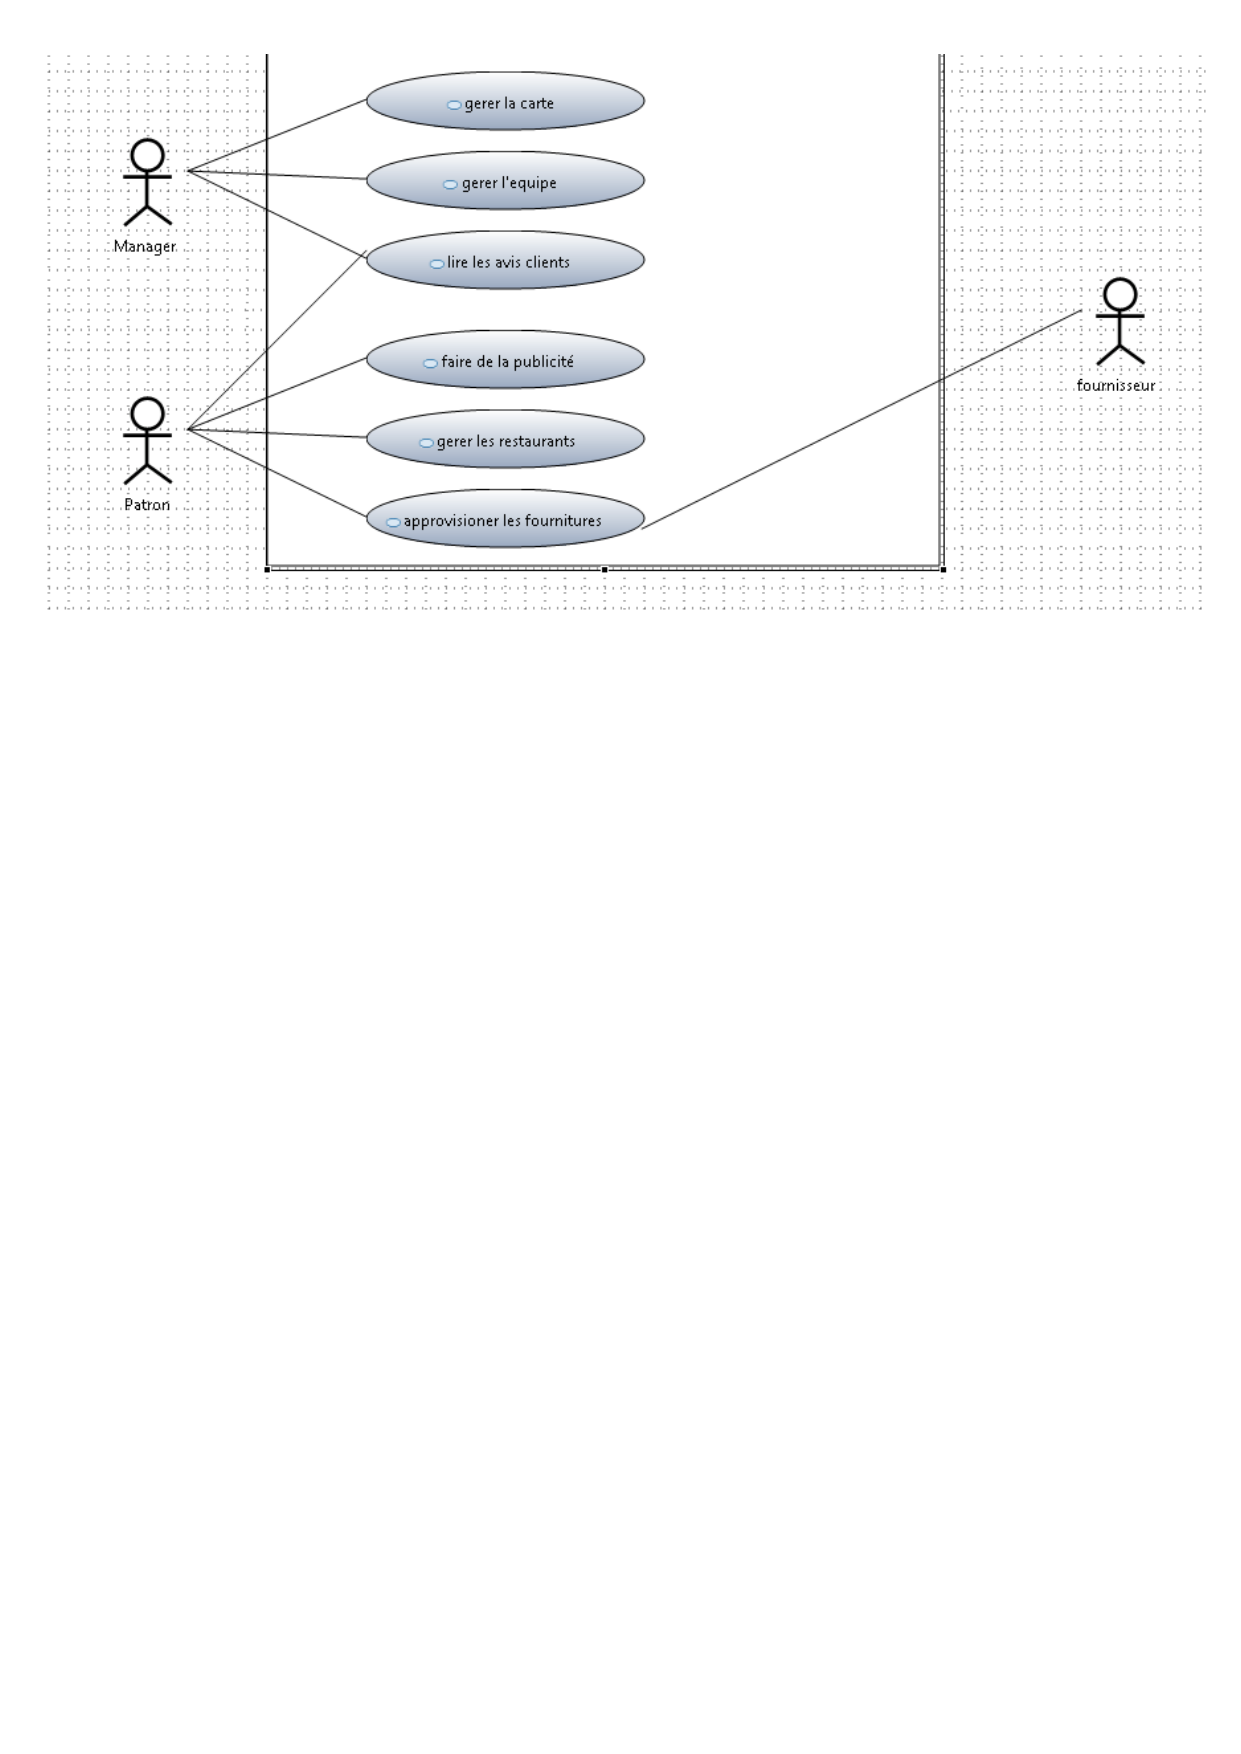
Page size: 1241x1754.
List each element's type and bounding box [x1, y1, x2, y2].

picture [45, 54, 1207, 611]
